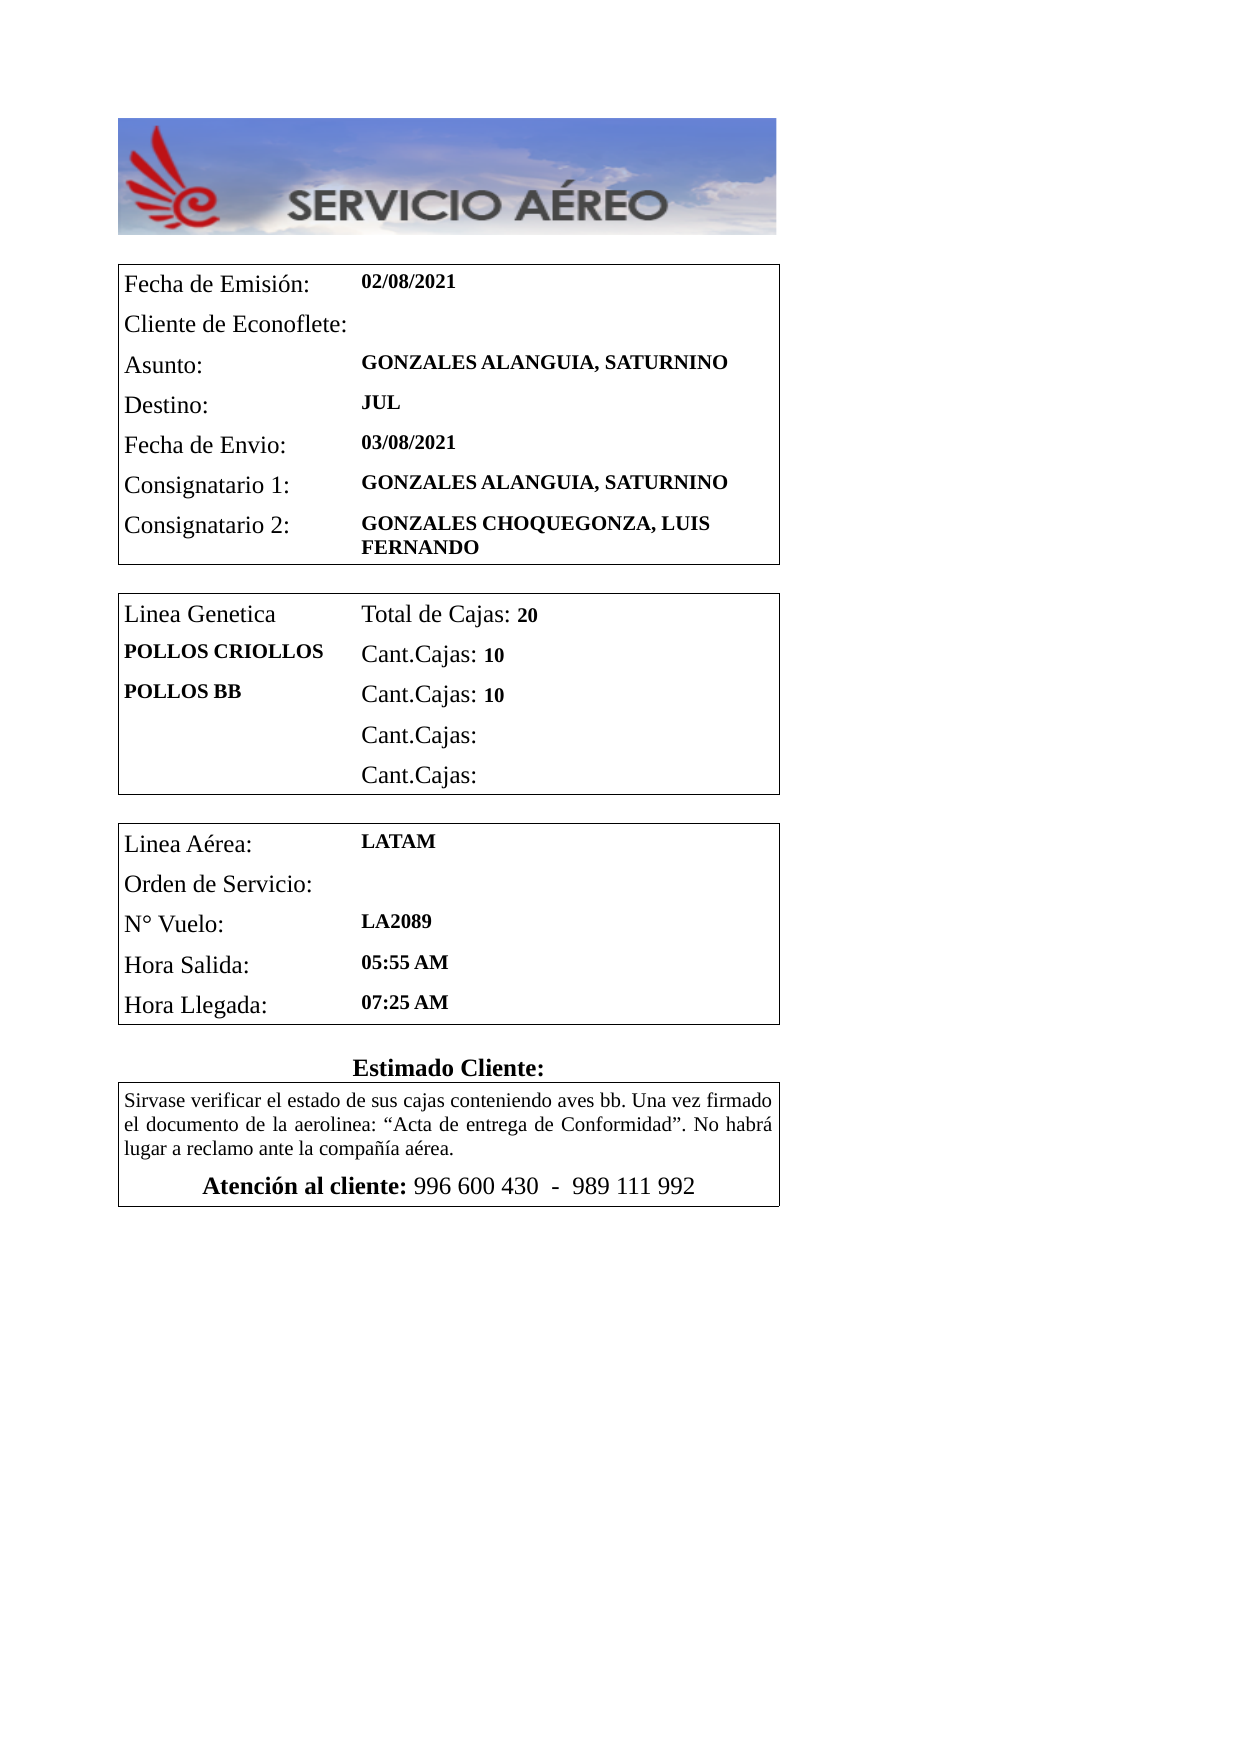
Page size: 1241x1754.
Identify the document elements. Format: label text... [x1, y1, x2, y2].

table_cell Sirvase verificar el estado de sus cajas conteniendo aves bb. Una vez firmado el documento de la aerolinea: “Acta de entrega de Conformidad”. No habrá lugar a reclamo ante la compañía aérea. [119, 1083, 779, 1166]
table_cell N° Vuelo: [119, 904, 356, 944]
table_cell Cant.Cajas: [356, 754, 779, 794]
table_cell Consignatario 2: [119, 505, 356, 564]
table_cell POLLOS CRIOLLOS [119, 634, 356, 674]
table_cell [119, 714, 356, 754]
table_cell POLLOS BB [119, 674, 356, 714]
table_cell Consignatario 1: [119, 465, 356, 505]
table_cell [356, 565, 779, 593]
table_cell GONZALES ALANGUIA, SATURNINO [356, 344, 779, 384]
table_cell [118, 565, 356, 593]
table_cell Cant.Cajas: [356, 714, 779, 754]
table_cell Fecha de Envio: [119, 424, 356, 464]
table_cell GONZALES CHOQUEGONZA, LUIS FERNANDO [356, 505, 779, 564]
table_header Fecha de Emisión: [119, 265, 356, 304]
table_cell LA2089 [356, 904, 779, 944]
table_cell Hora Llegada: [119, 984, 356, 1024]
table_cell Total de Cajas: 20 [356, 594, 779, 633]
table_cell Linea Aérea: [119, 824, 356, 863]
table_cell Estimado Cliente: [118, 1025, 779, 1082]
table_cell Orden de Servicio: [119, 864, 356, 904]
table_cell JUL [356, 384, 779, 424]
table_header 02/08/2021 [356, 265, 779, 304]
picture [118, 118, 777, 235]
table_cell 07:25 AM [356, 984, 779, 1024]
table_cell [356, 864, 779, 904]
table_cell Asunto: [119, 344, 356, 384]
table_cell GONZALES ALANGUIA, SATURNINO [356, 465, 779, 505]
table_cell [118, 795, 356, 823]
table_cell Hora Salida: [119, 944, 356, 984]
table_cell [119, 754, 356, 794]
table_cell Cant.Cajas: 10 [356, 634, 779, 674]
table_cell Cliente de Econoflete: [119, 304, 356, 344]
table_cell [356, 304, 779, 344]
table_cell Cant.Cajas: 10 [356, 674, 779, 714]
table_cell Destino: [119, 384, 356, 424]
table_cell LATAM [356, 824, 779, 863]
table_cell 05:55 AM [356, 944, 779, 984]
table_cell Atención al cliente: 996 600 430 - 989 111 992 [119, 1166, 779, 1206]
table_cell [356, 795, 779, 823]
table_cell Linea Genetica [119, 594, 356, 633]
table_cell 03/08/2021 [356, 424, 779, 464]
